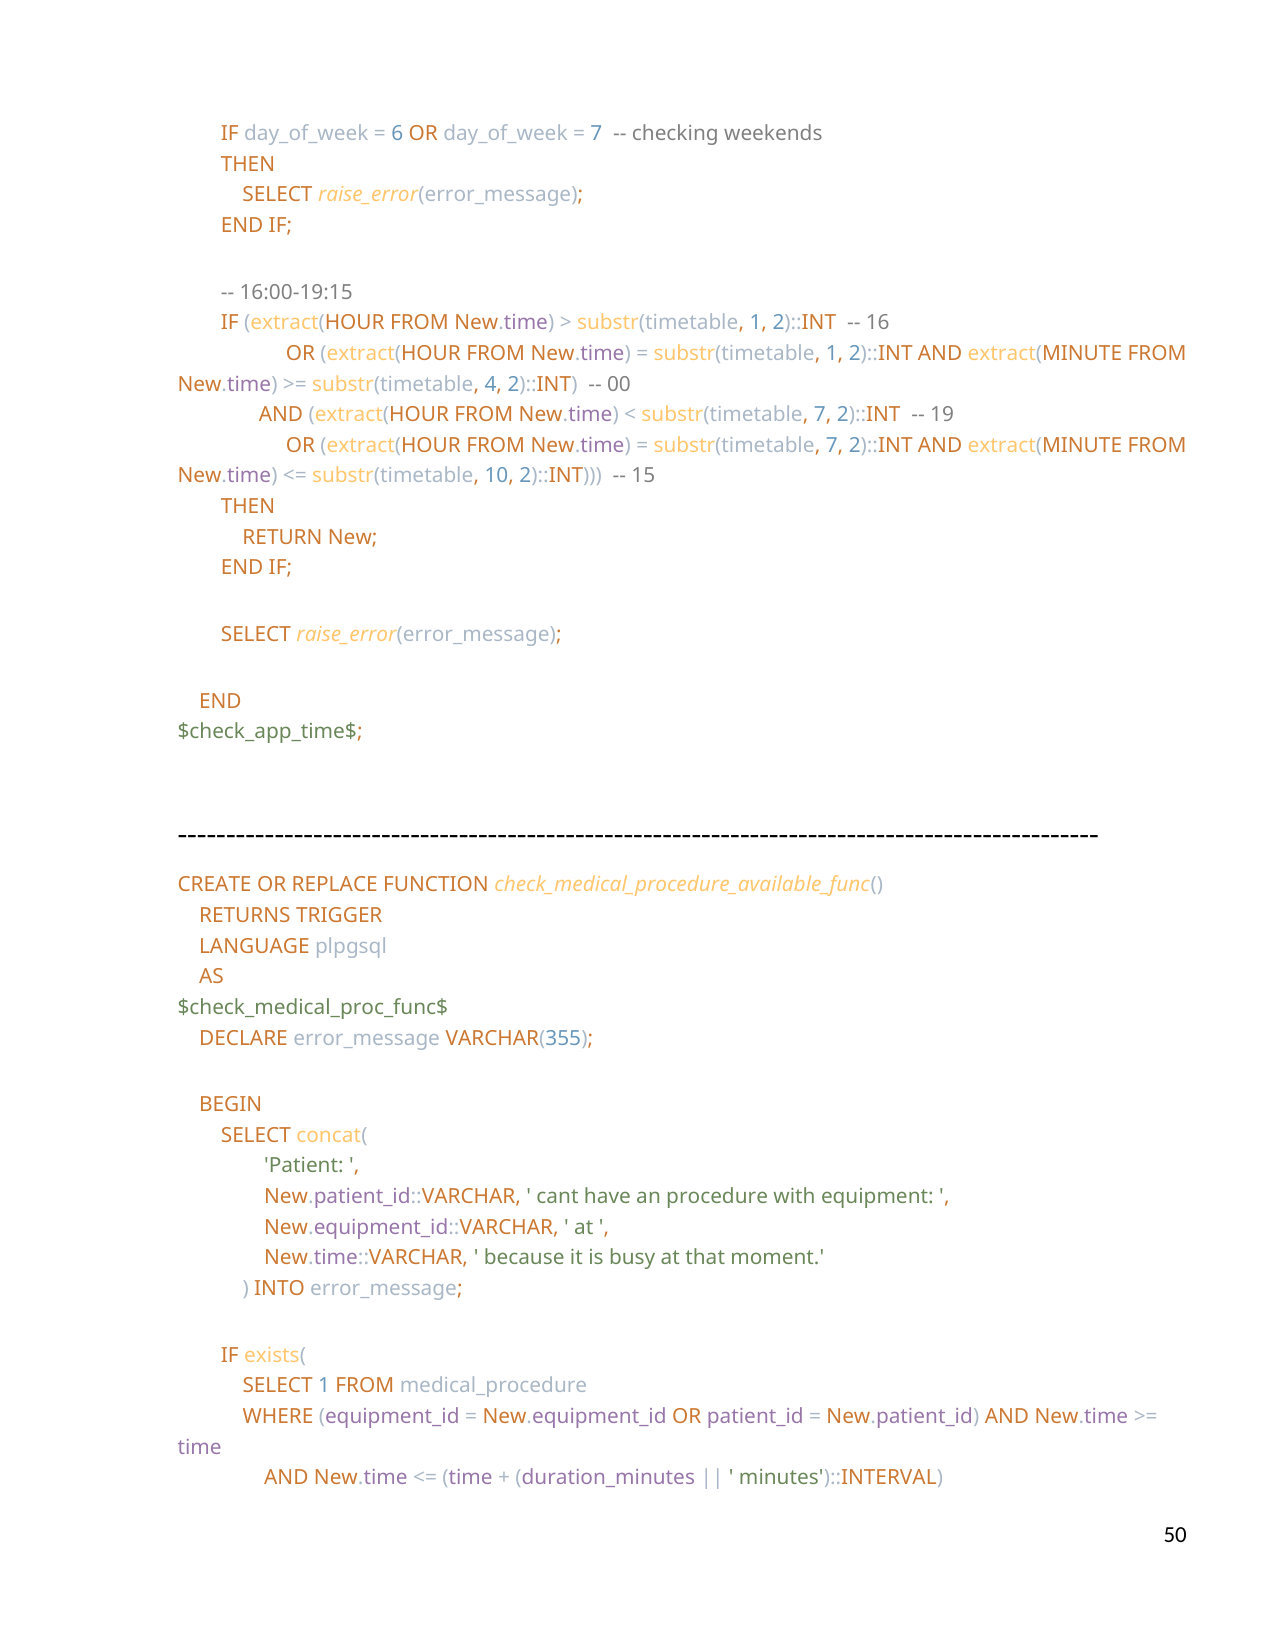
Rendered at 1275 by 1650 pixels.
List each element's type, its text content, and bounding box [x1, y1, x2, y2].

text ----------------------------------------------------------------------------------------------- [177, 817, 1186, 850]
text IF day_of_week = 6 OR day_of_week = 7 -- checking weekends THEN SELECT raise_error(error_message); END IF; -- 16:00-19:15 IF (extract(HOUR FROM New.time) > substr(timetable, 1, 2)::INT -- 16 OR (extract(HOUR FROM New.time) = substr(timetable, 1, 2)::INT AND extract(MINUTE FROM New.time) >= substr(timetable, 4, 2)::INT) -- 00 AND (extract(HOUR FROM New.time) < substr(timetable, 7, 2)::INT -- 19 OR (extract(HOUR FROM New.time) = substr(timetable, 7, 2)::INT AND extract(MINUTE FROM New.time) <= substr(timetable, 10, 2)::INT))) -- 15 THEN RETURN New; END IF; SELECT raise_error(error_message); END $check_app_time$; [177, 118, 1186, 745]
text CREATE OR REPLACE FUNCTION check_medical_procedure_available_func() RETURNS TRIGGER LANGUAGE plpgsql AS $check_medical_proc_func$ DECLARE error_message VARCHAR(355); BEGIN SELECT concat( 'Patient: ', New.patient_id::VARCHAR, ' cant have an procedure with equipment: ', New.equipment_id::VARCHAR, ' at ', New.time::VARCHAR, ' because it is busy at that moment.' ) INTO error_message; IF exists( SELECT 1 FROM medical_procedure WHERE (equipment_id = New.equipment_id OR patient_id = New.patient_id) AND New.time >= time AND New.time <= (time + (duration_minutes || ' minutes')::INTERVAL) [177, 869, 1186, 1491]
